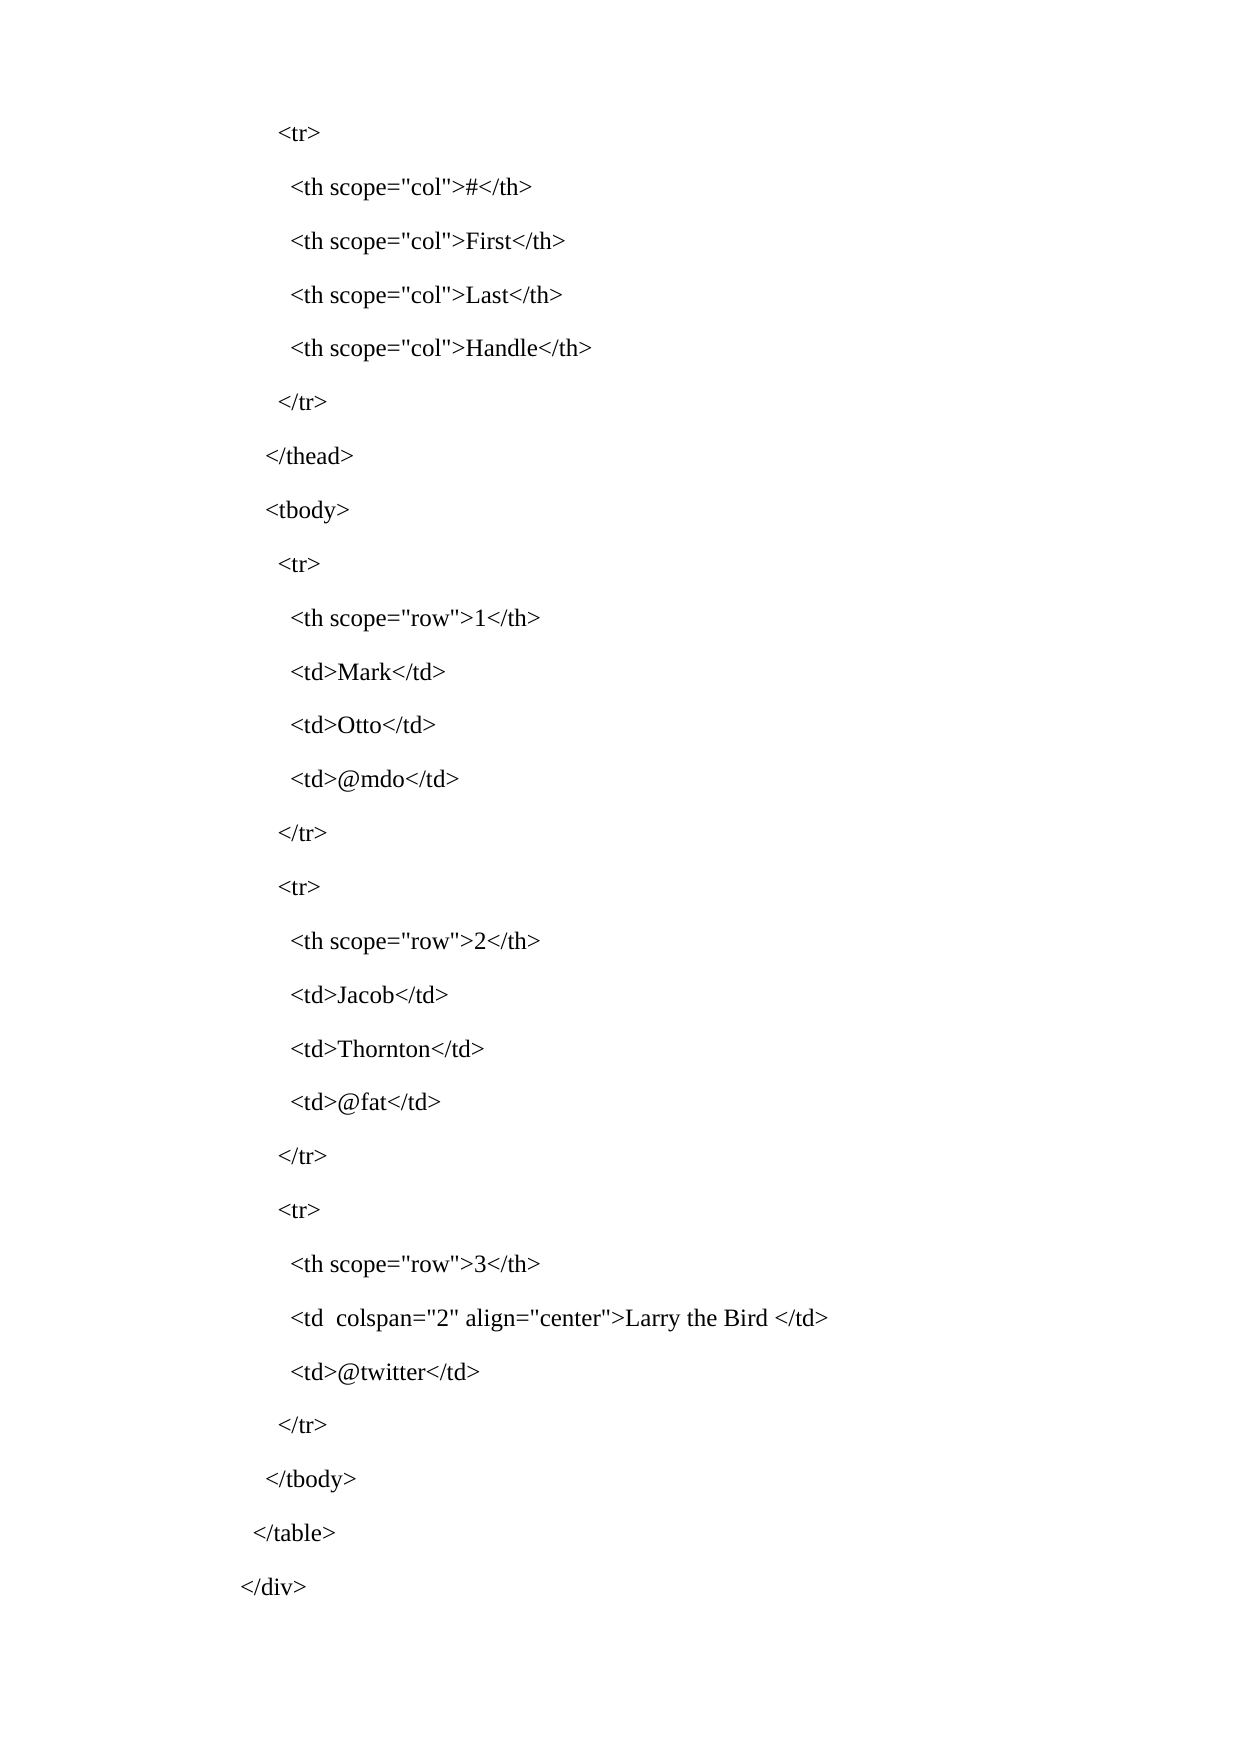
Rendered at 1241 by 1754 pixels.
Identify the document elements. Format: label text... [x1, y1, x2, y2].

text <th scope="row">3</th> [177, 1249, 1152, 1278]
text </tr> [177, 1411, 1152, 1439]
text <td>Thornton</td> [177, 1034, 1152, 1062]
text </tbody> [177, 1464, 1152, 1493]
text <tr> [177, 549, 1152, 578]
text <th scope="row">2</th> [177, 926, 1152, 955]
text </tr> [177, 818, 1152, 847]
text <th scope="col">#</th> [177, 172, 1152, 201]
text </thead> [177, 441, 1152, 470]
text <th scope="col">First</th> [177, 226, 1152, 254]
text <td>@mdo</td> [177, 764, 1152, 793]
text <td colspan="2" align="center">Larry the Bird </td> [177, 1303, 1152, 1332]
text <th scope="row">1</th> [177, 603, 1152, 632]
text <td>Mark</td> [177, 657, 1152, 685]
text <th scope="col">Handle</th> [177, 333, 1152, 362]
text <tr> [177, 1195, 1152, 1224]
text <td>@fat</td> [177, 1087, 1152, 1116]
text <th scope="col">Last</th> [177, 280, 1152, 308]
text <td>Otto</td> [177, 711, 1152, 739]
text </div> [177, 1572, 1152, 1601]
text </table> [177, 1518, 1152, 1547]
text </tr> [177, 1141, 1152, 1170]
text <tr> [177, 118, 1152, 147]
text <td>Jacob</td> [177, 980, 1152, 1008]
text <td>@twitter</td> [177, 1357, 1152, 1386]
text <tr> [177, 872, 1152, 901]
text <tbody> [177, 495, 1152, 524]
text </tr> [177, 387, 1152, 416]
